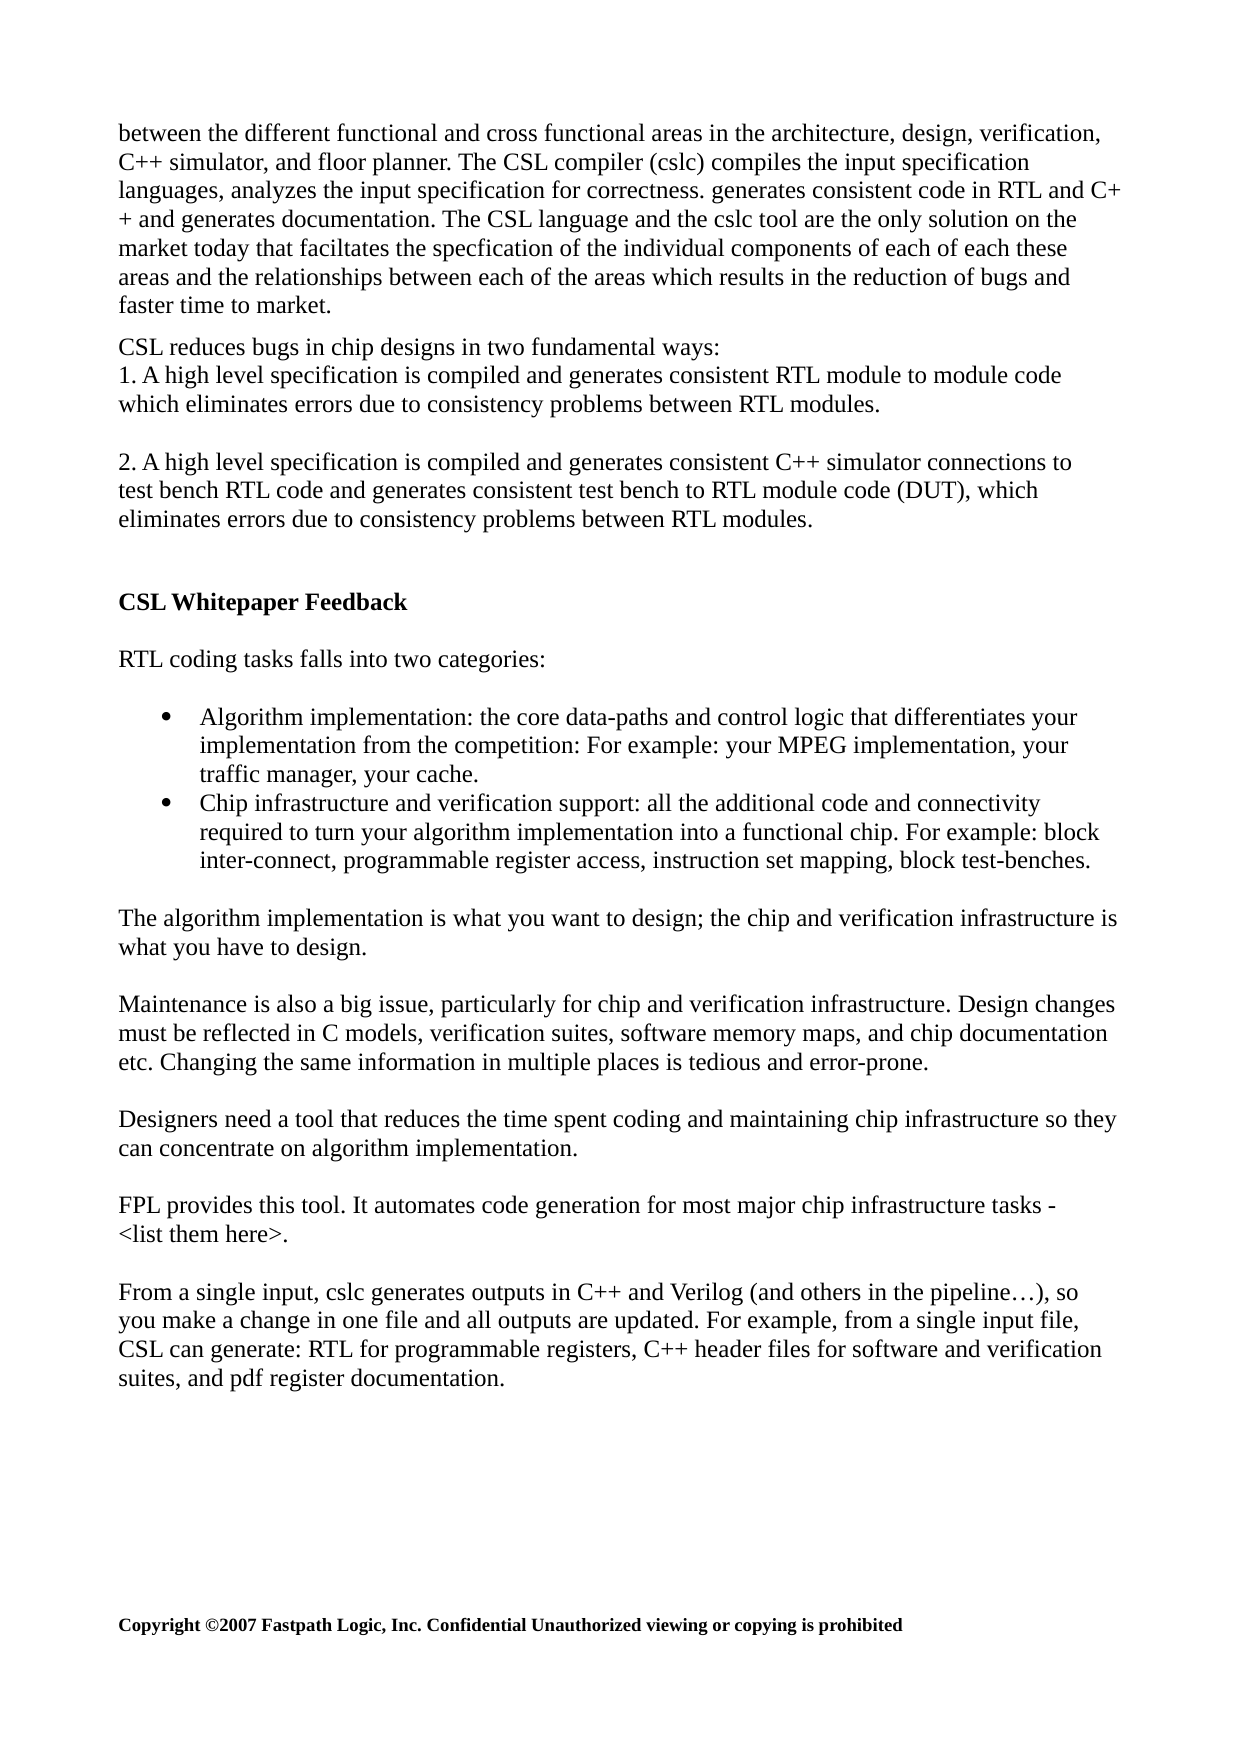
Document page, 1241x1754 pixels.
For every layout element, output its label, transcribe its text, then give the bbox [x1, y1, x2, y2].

text Maintenance is also a big issue, particularly for chip and verification infrastructure. Design changes must be reflected in C models, verification suites, software memory maps, and chip documentation etc. Changing the same information in multiple places is tedious and error-prone. [118, 989, 1122, 1076]
list Chip infrastructure and verification support: all the additional code and connectivity required to turn your algorithm implementation into a functional chip. For example: block inter-connect, programmable register access, instruction set mapping, block test-benches. [162, 788, 1122, 874]
list Algorithm implementation: the core data-paths and control logic that differentiates your implementation from the competition: For example: your MPEG implementation, your traffic manager, your cache. [162, 702, 1122, 788]
text CSL Whitepaper Feedback [118, 587, 1122, 616]
text Designers need a tool that reduces the time spent coding and maintaining chip infrastructure so they can concentrate on algorithm implementation. [118, 1104, 1122, 1162]
text The algorithm implementation is what you want to design; the chip and verification infrastructure is what you have to design. [118, 903, 1122, 961]
text <list them here>. [118, 1219, 1122, 1248]
text between the different functional and cross functional areas in the architecture, design, verification, C++ simulator, and floor planner. The CSL compiler (cslc) compiles the input specification languages, analyzes the input specification for correctness. generates consistent code in RTL and C++ and generates documentation. The CSL language and the cslc tool are the only solution on the market today that faciltates the specfication of the individual components of each of each these areas and the relationships between each of the areas which results in the reduction of bugs and faster time to market. [118, 118, 1122, 319]
text From a single input, cslc generates outputs in C++ and Verilog (and others in the pipeline…), so you make a change in one file and all outputs are updated. For example, from a single input file, CSL can generate: RTL for programmable registers, C++ header files for software and verification suites, and pdf register documentation. [118, 1277, 1122, 1392]
text RTL coding tasks falls into two categories: [118, 644, 1122, 673]
text FPL provides this tool. It automates code generation for most major chip infrastructure tasks - [118, 1191, 1122, 1219]
text CSL reduces bugs in chip designs in two fundamental ways: 1. A high level specification is compiled and generates consistent RTL module to module code which eliminates errors due to consistency problems between RTL modules. 2. A high level specification is compiled and generates consistent C++ simulator connections to test bench RTL code and generates consistent test bench to RTL module code (DUT), which eliminates errors due to consistency problems between RTL modules. [118, 332, 1122, 533]
